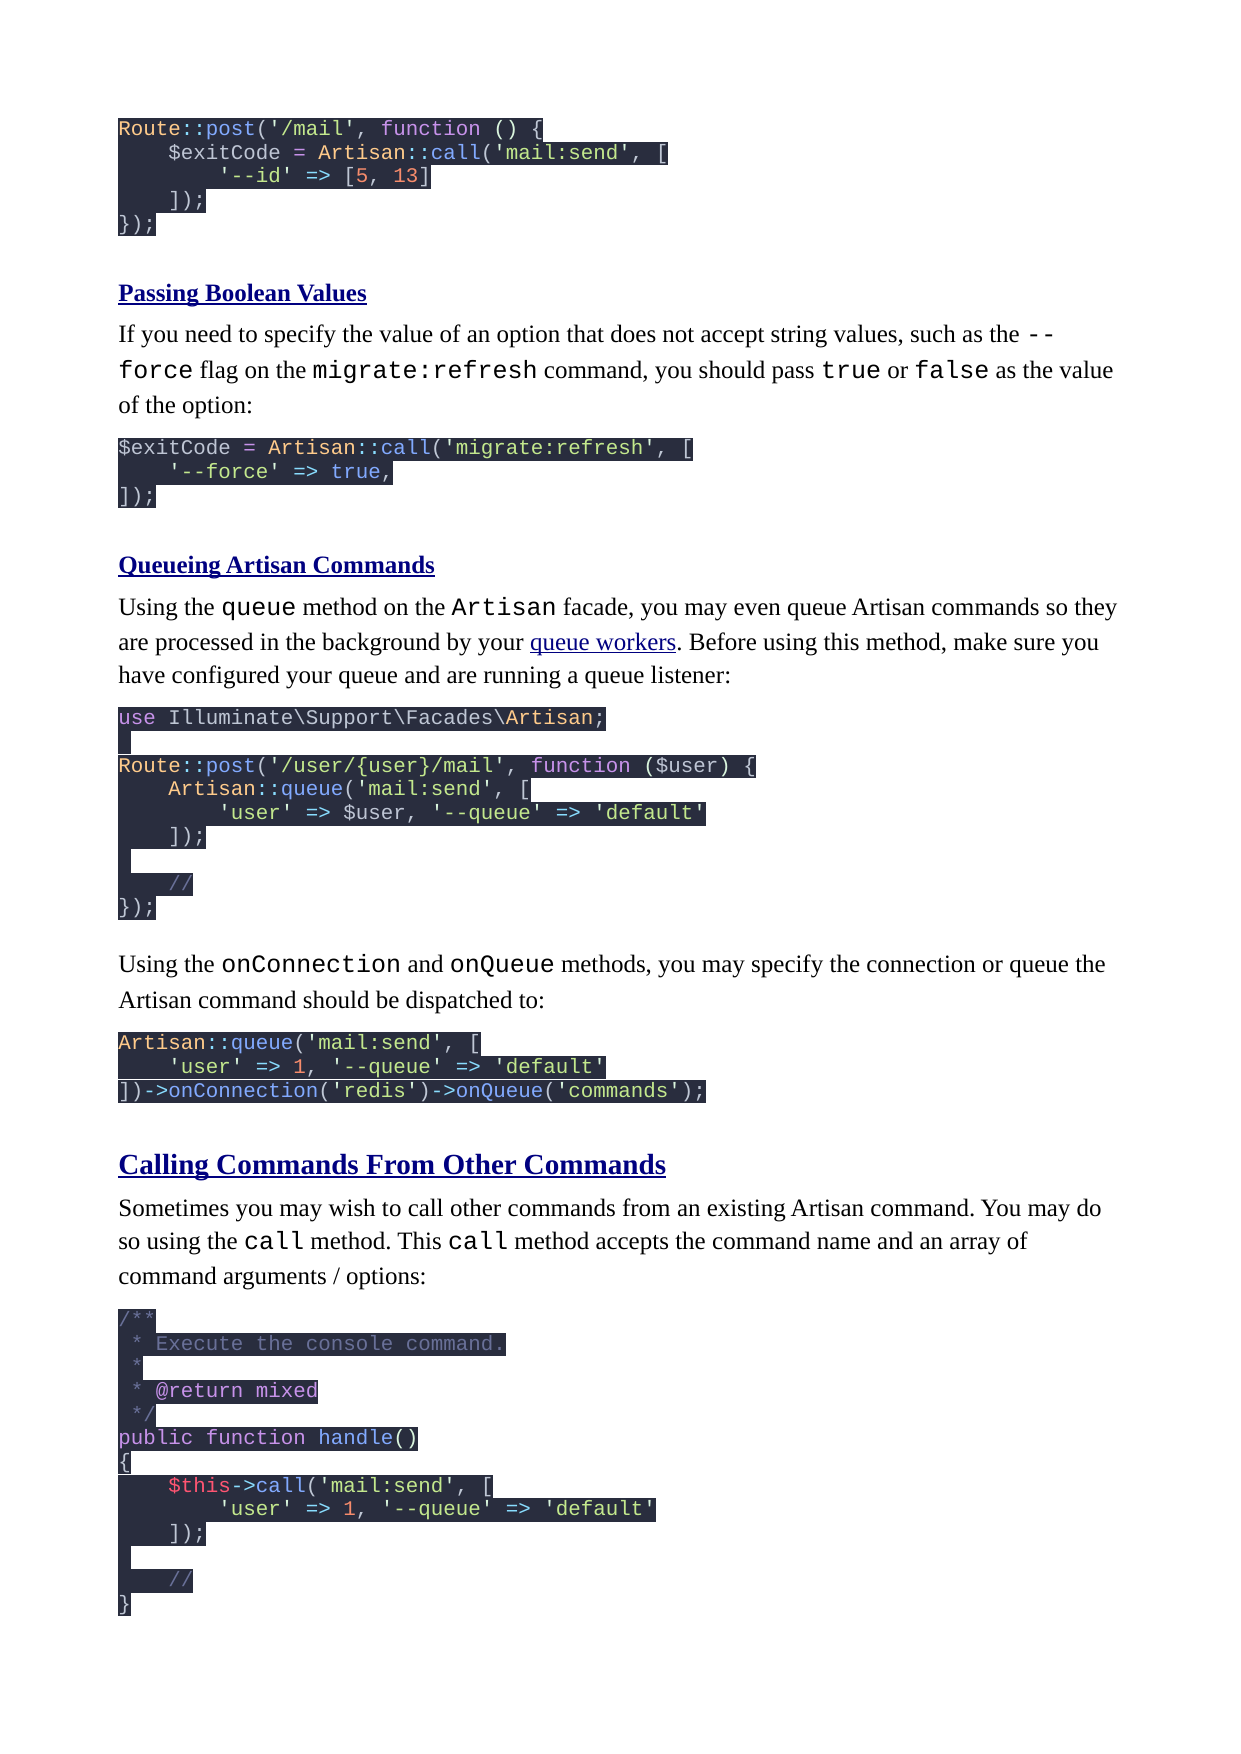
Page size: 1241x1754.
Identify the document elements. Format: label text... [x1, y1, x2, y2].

text ]); [118, 826, 1122, 849]
text }); [118, 896, 1122, 920]
text $exitCode = Artisan::call('mail:send', [ [118, 142, 1122, 165]
text If you need to specify the value of an option that does not accept string values, such as the --force flag on the migrate:refresh command, you should pass true or false as the value of the option: [118, 319, 1122, 418]
text Route::post('/mail', function () { [118, 118, 1122, 142]
text { [118, 1451, 1122, 1474]
text Artisan::queue('mail:send', [ [118, 778, 1122, 802]
text ]); [118, 189, 1122, 213]
text // [118, 873, 1122, 896]
text '--id' => [5, 13] [118, 165, 1122, 189]
text use Illuminate\Support\Facades\Artisan; [118, 707, 1122, 731]
subtitle Calling Commands From Other Commands [118, 1147, 1122, 1181]
subtitle Queueing Artisan Commands [118, 550, 1122, 579]
text ])->onConnection('redis')->onQueue('commands'); [118, 1079, 1122, 1103]
text Sometimes you may wish to call other commands from an existing Artisan command. You may do so using the call method. This call method accepts the command name and an array of command arguments / options: [118, 1193, 1122, 1290]
text */ [118, 1404, 1122, 1427]
text // [118, 1569, 1122, 1593]
text 'user' => 1, '--queue' => 'default' [118, 1498, 1122, 1522]
text '--force' => true, [118, 461, 1122, 485]
text Artisan::queue('mail:send', [ [118, 1032, 1122, 1056]
text Using the queue method on the Artisan facade, you may even queue Artisan commands so they are processed in the background by your queue workers. Before using this method, make sure you have configured your queue and are running a queue listener: [118, 592, 1122, 688]
text ]); [118, 485, 1122, 508]
text 'user' => 1, '--queue' => 'default' [118, 1056, 1122, 1079]
text }); [118, 213, 1122, 236]
text * Execute the console command. [118, 1333, 1122, 1356]
text ]); [118, 1522, 1122, 1546]
text } [118, 1593, 1122, 1616]
text Using the onConnection and onQueue methods, you may specify the connection or queue the Artisan command should be dispatched to: [118, 949, 1122, 1013]
text Route::post('/user/{user}/mail', function ($user) { [118, 754, 1122, 778]
text 'user' => $user, '--queue' => 'default' [118, 802, 1122, 826]
text public function handle() [118, 1427, 1122, 1451]
text $exitCode = Artisan::call('migrate:refresh', [ [118, 437, 1122, 461]
text /** [118, 1309, 1122, 1333]
text * [118, 1356, 1122, 1380]
text * @return mixed [118, 1380, 1122, 1404]
subtitle Passing Boolean Values [118, 278, 1122, 307]
text $this->call('mail:send', [ [118, 1474, 1122, 1498]
